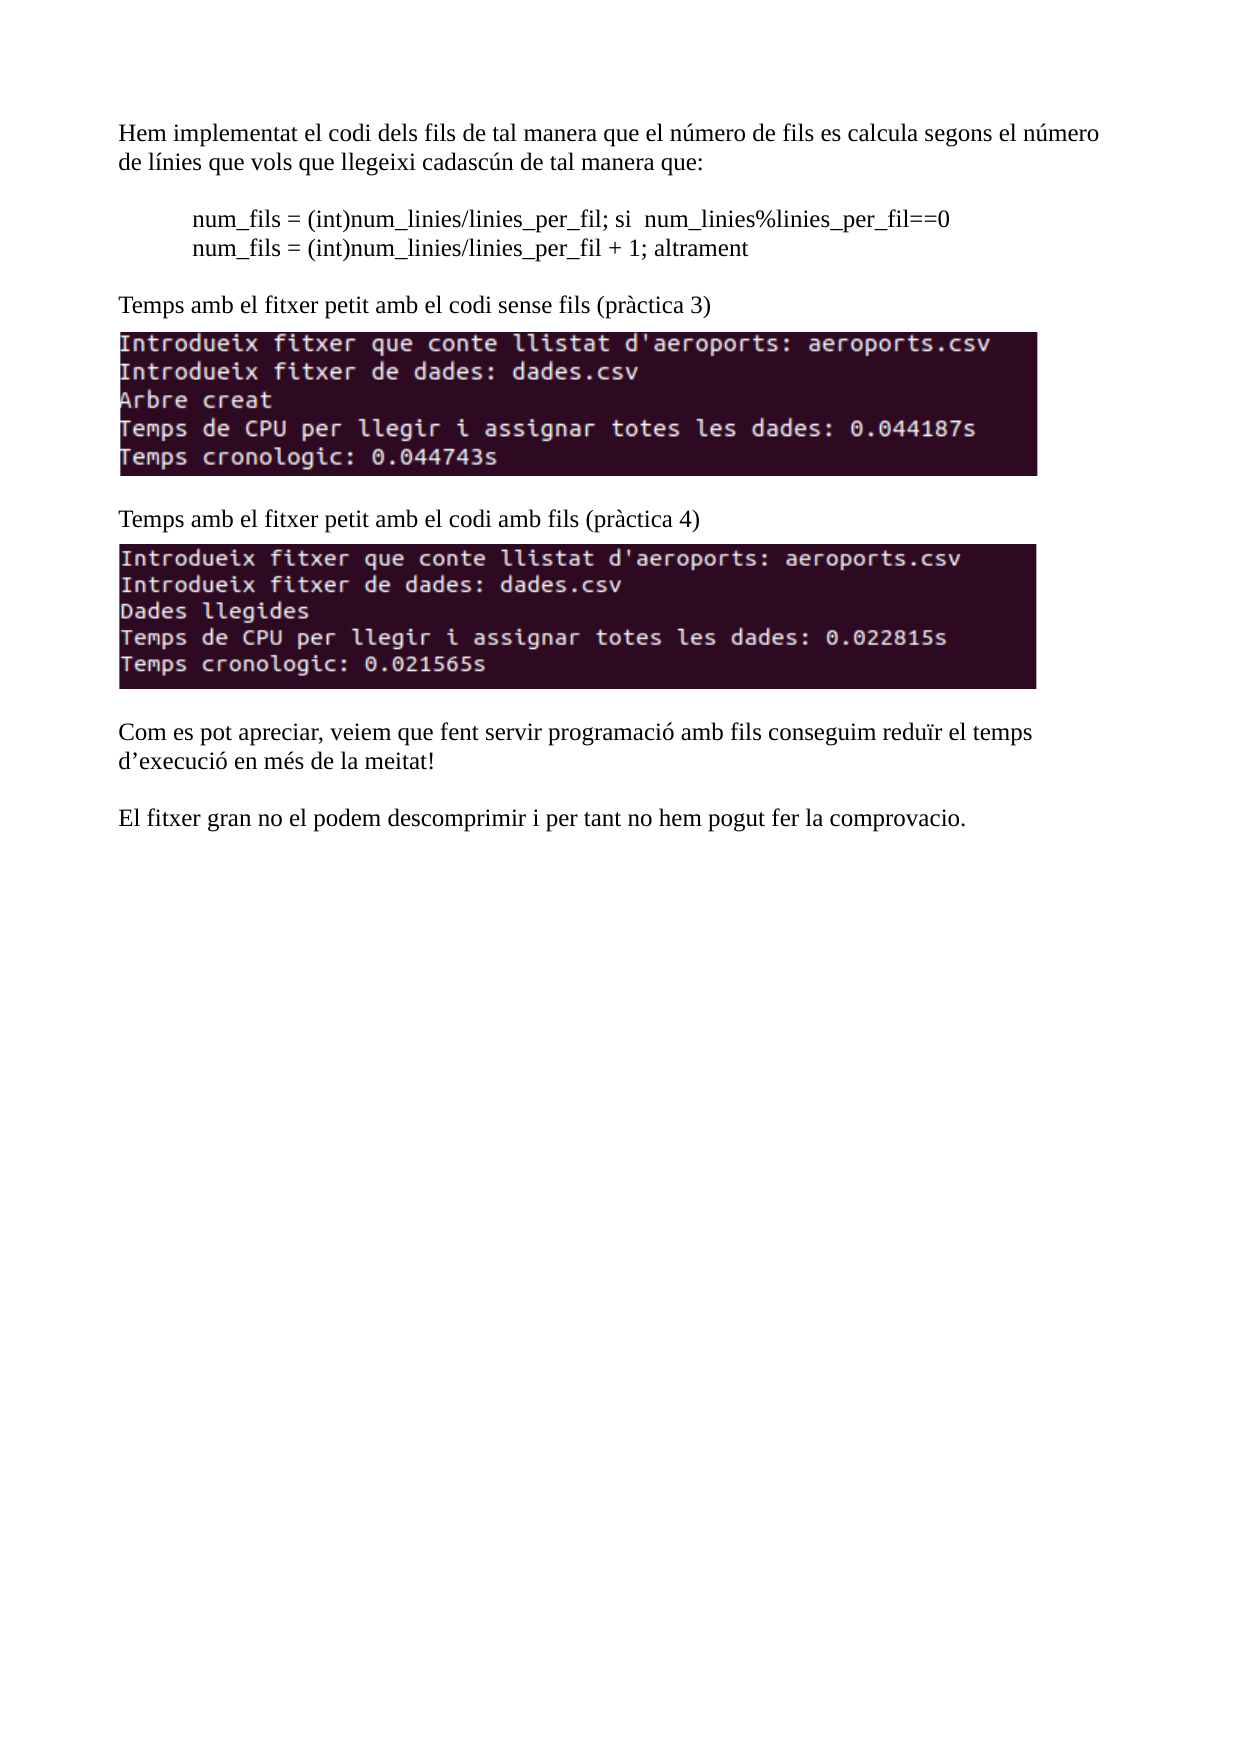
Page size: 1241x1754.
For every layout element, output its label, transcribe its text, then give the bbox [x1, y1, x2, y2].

picture [119, 544, 1037, 689]
text num_fils = (int)num_linies/linies_per_fil; si num_linies%linies_per_fil==0 [118, 204, 1122, 233]
text Temps amb el fitxer petit amb el codi amb fils (pràctica 4) [118, 504, 1122, 533]
text Hem implementat el codi dels fils de tal manera que el número de fils es calcula segons el número de línies que vols que llegeixi cadascún de tal manera que: [118, 118, 1122, 176]
text Temps amb el fitxer petit amb el codi sense fils (pràctica 3) [118, 291, 1122, 319]
picture [120, 332, 1038, 476]
text Com es pot apreciar, veiem que fent servir programació amb fils conseguim reduïr el temps d’execució en més de la meitat! [118, 717, 1122, 774]
text El fitxer gran no el podem descomprimir i per tant no hem pogut fer la comprovacio. [118, 803, 1122, 832]
text num_fils = (int)num_linies/linies_per_fil + 1; altrament [118, 233, 1122, 262]
